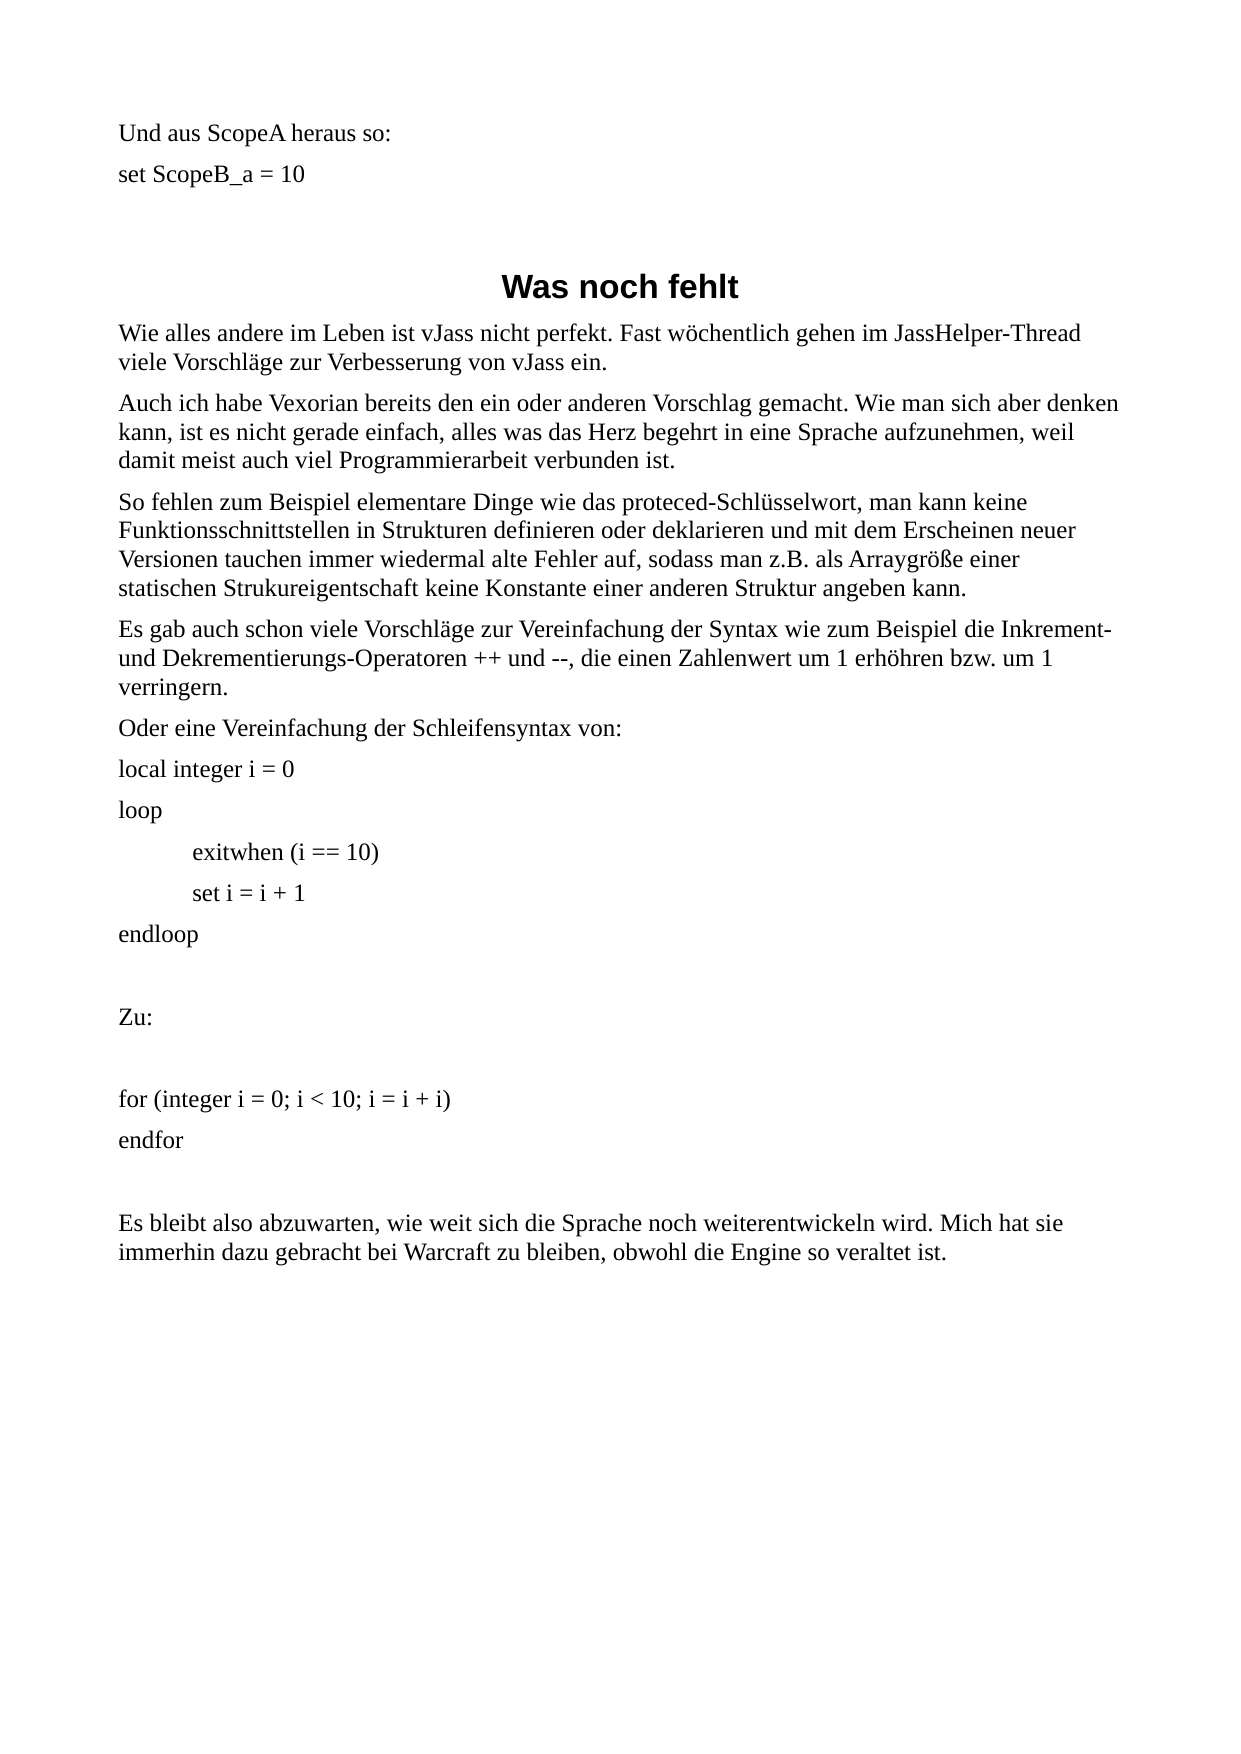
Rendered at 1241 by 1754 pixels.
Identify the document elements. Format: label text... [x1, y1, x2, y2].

text set i = i + 1 [118, 878, 1122, 907]
text Oder eine Vereinfachung der Schleifensyntax von: [118, 713, 1122, 742]
text Auch ich habe Vexorian bereits den ein oder anderen Vorschlag gemacht. Wie man sich aber denken kann, ist es nicht gerade einfach, alles was das Herz begehrt in eine Sprache aufzunehmen, weil damit meist auch viel Programmierarbeit verbunden ist. [118, 388, 1122, 474]
text Es gab auch schon viele Vorschläge zur Vereinfachung der Syntax wie zum Beispiel die Inkrement- und Dekrementierungs-Operatoren ++ und --, die einen Zahlenwert um 1 erhöhren bzw. um 1 verringern. [118, 614, 1122, 701]
text Es bleibt also abzuwarten, wie weit sich die Sprache noch weiterentwickeln wird. Mich hat sie immerhin dazu gebracht bei Warcraft zu bleiben, obwohl die Engine so veraltet ist. [118, 1208, 1122, 1266]
text set ScopeB_a = 10 [118, 159, 1122, 188]
text loop [118, 796, 1122, 824]
subtitle Was noch fehlt [118, 267, 1122, 306]
text endloop [118, 919, 1122, 948]
text Und aus ScopeA heraus so: [118, 118, 1122, 147]
text exitwhen (i == 10) [118, 837, 1122, 866]
text for (integer i = 0; i < 10; i = i + i) [118, 1084, 1122, 1113]
text Zu: [118, 1002, 1122, 1031]
text So fehlen zum Beispiel elementare Dinge wie das proteced-Schlüsselwort, man kann keine Funktionsschnittstellen in Strukturen definieren oder deklarieren und mit dem Erscheinen neuer Versionen tauchen immer wiedermal alte Fehler auf, sodass man z.B. als Arraygröße einer statischen Strukureigentschaft keine Konstante einer anderen Struktur angeben kann. [118, 487, 1122, 602]
text endfor [118, 1126, 1122, 1154]
text Wie alles andere im Leben ist vJass nicht perfekt. Fast wöchentlich gehen im JassHelper-Thread viele Vorschläge zur Verbesserung von vJass ein. [118, 318, 1122, 376]
text local integer i = 0 [118, 754, 1122, 783]
